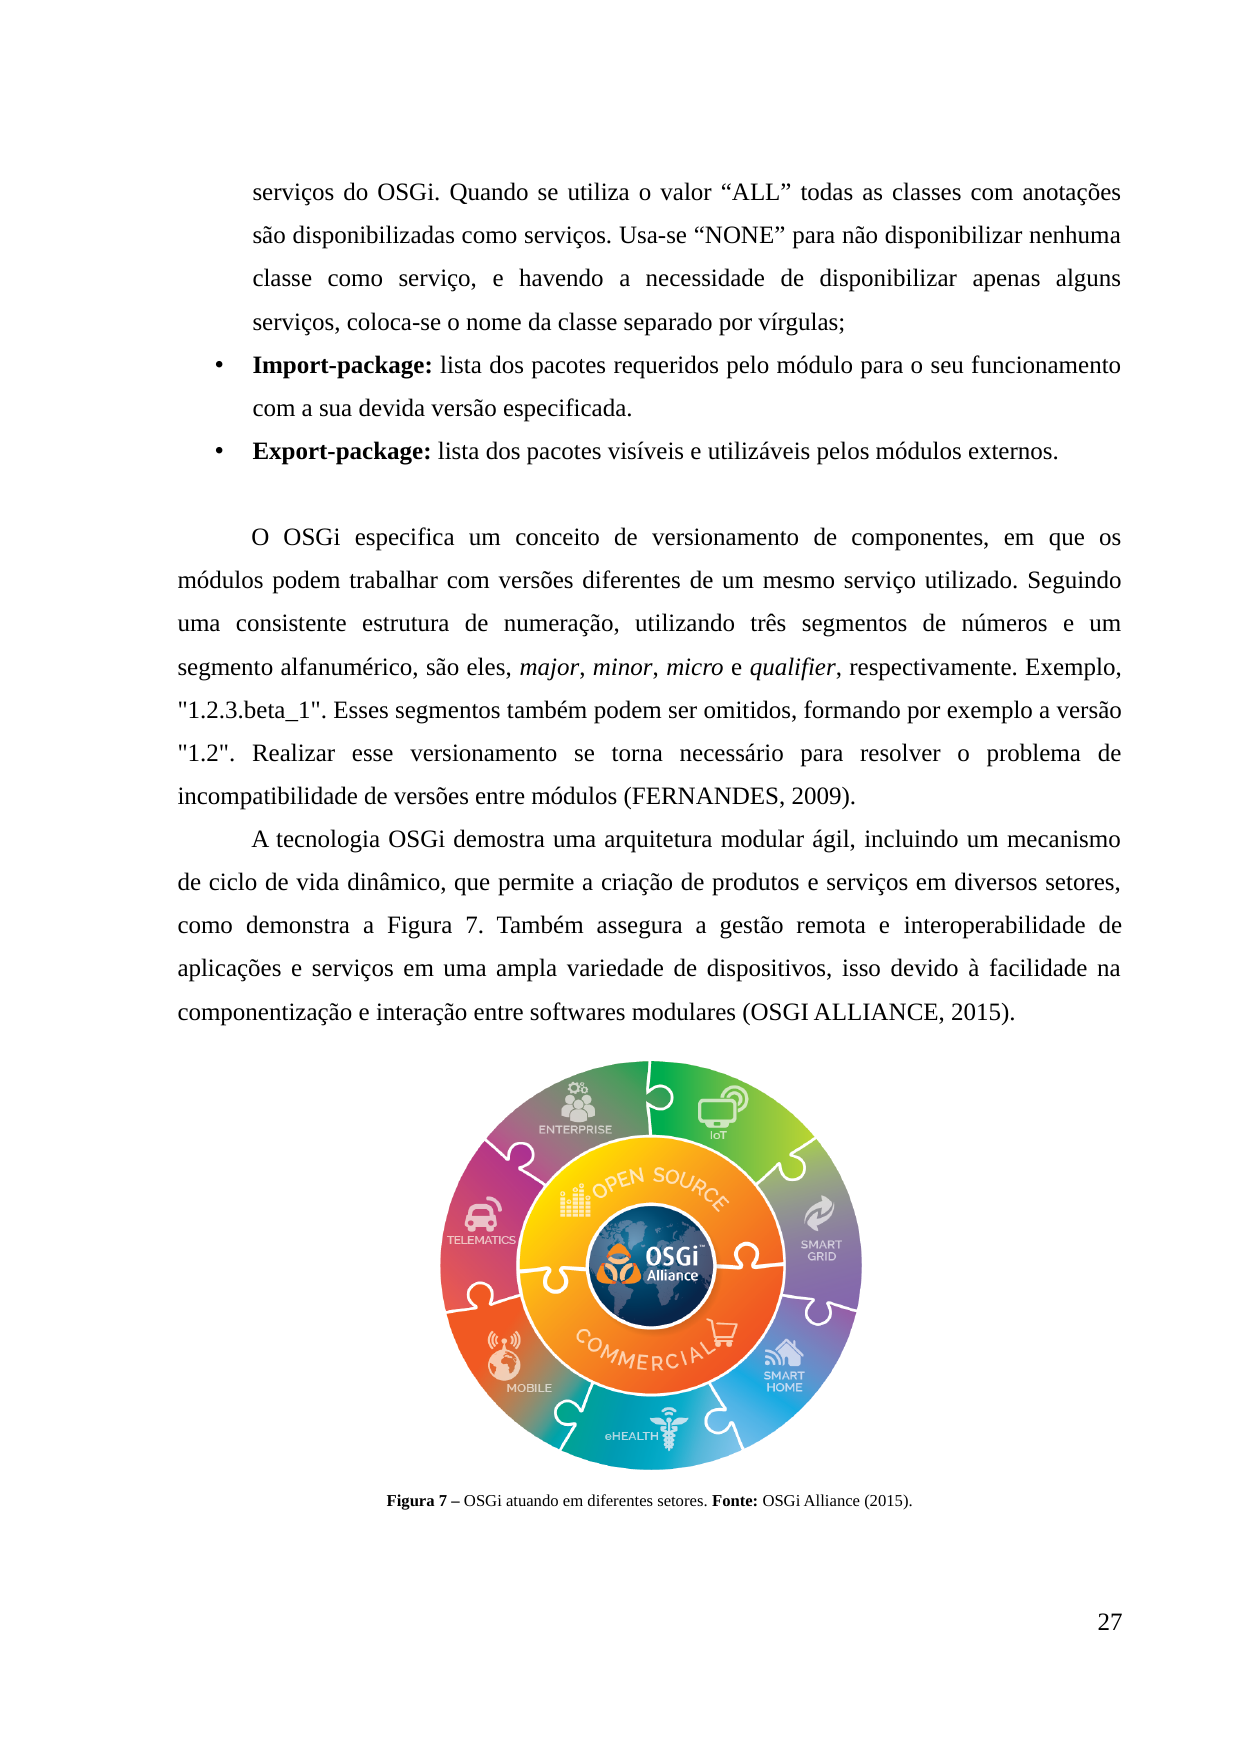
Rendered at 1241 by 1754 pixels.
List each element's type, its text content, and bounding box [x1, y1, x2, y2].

text Figura 7 – OSGi atuando em diferentes setores. Fonte: OSGi Alliance (2015). [378, 1040, 921, 1509]
list Import-package: lista dos pacotes requeridos pelo módulo para o seu funcionamento com a sua devida versão especificada. [215, 350, 1122, 422]
list Export-package: lista dos pacotes visíveis e utilizáveis pelos módulos externos. [215, 436, 1122, 465]
picture [412, 1039, 887, 1491]
text O OSGi especifica um conceito de versionamento de componentes, em que os módulos podem trabalhar com versões diferentes de um mesmo serviço utilizado. Seguindo uma consistente estrutura de numeração, utilizando três segmentos de números e um segmento alfanumérico, são eles, major, minor, micro e qualifier, respectivamente. Exemplo, "1.2.3.beta_1". Esses segmentos também podem ser omitidos, formando por exemplo a versão "1.2". Realizar esse versionamento se torna necessário para resolver o problema de incompatibilidade de versões entre módulos (FERNANDES, 2009). [177, 522, 1122, 810]
list serviços do OSGi. Quando se utiliza o valor “ALL” todas as classes com anotações são disponibilizadas como serviços. Usa-se “NONE” para não disponibilizar nenhuma classe como serviço, e havendo a necessidade de disponibilizar apenas alguns serviços, coloca-se o nome da classe separado por vírgulas; [215, 177, 1122, 335]
text A tecnologia OSGi demostra uma arquitetura modular ágil, incluindo um mecanismo de ciclo de vida dinâmico, que permite a criação de produtos e serviços em diversos setores, como demonstra a Figura 7. Também assegura a gestão remota e interoperabilidade de aplicações e serviços em uma ampla variedade de dispositivos, isso devido à facilidade na componentização e interação entre softwares modulares (OSGI ALLIANCE, 2015). [177, 824, 1122, 1025]
